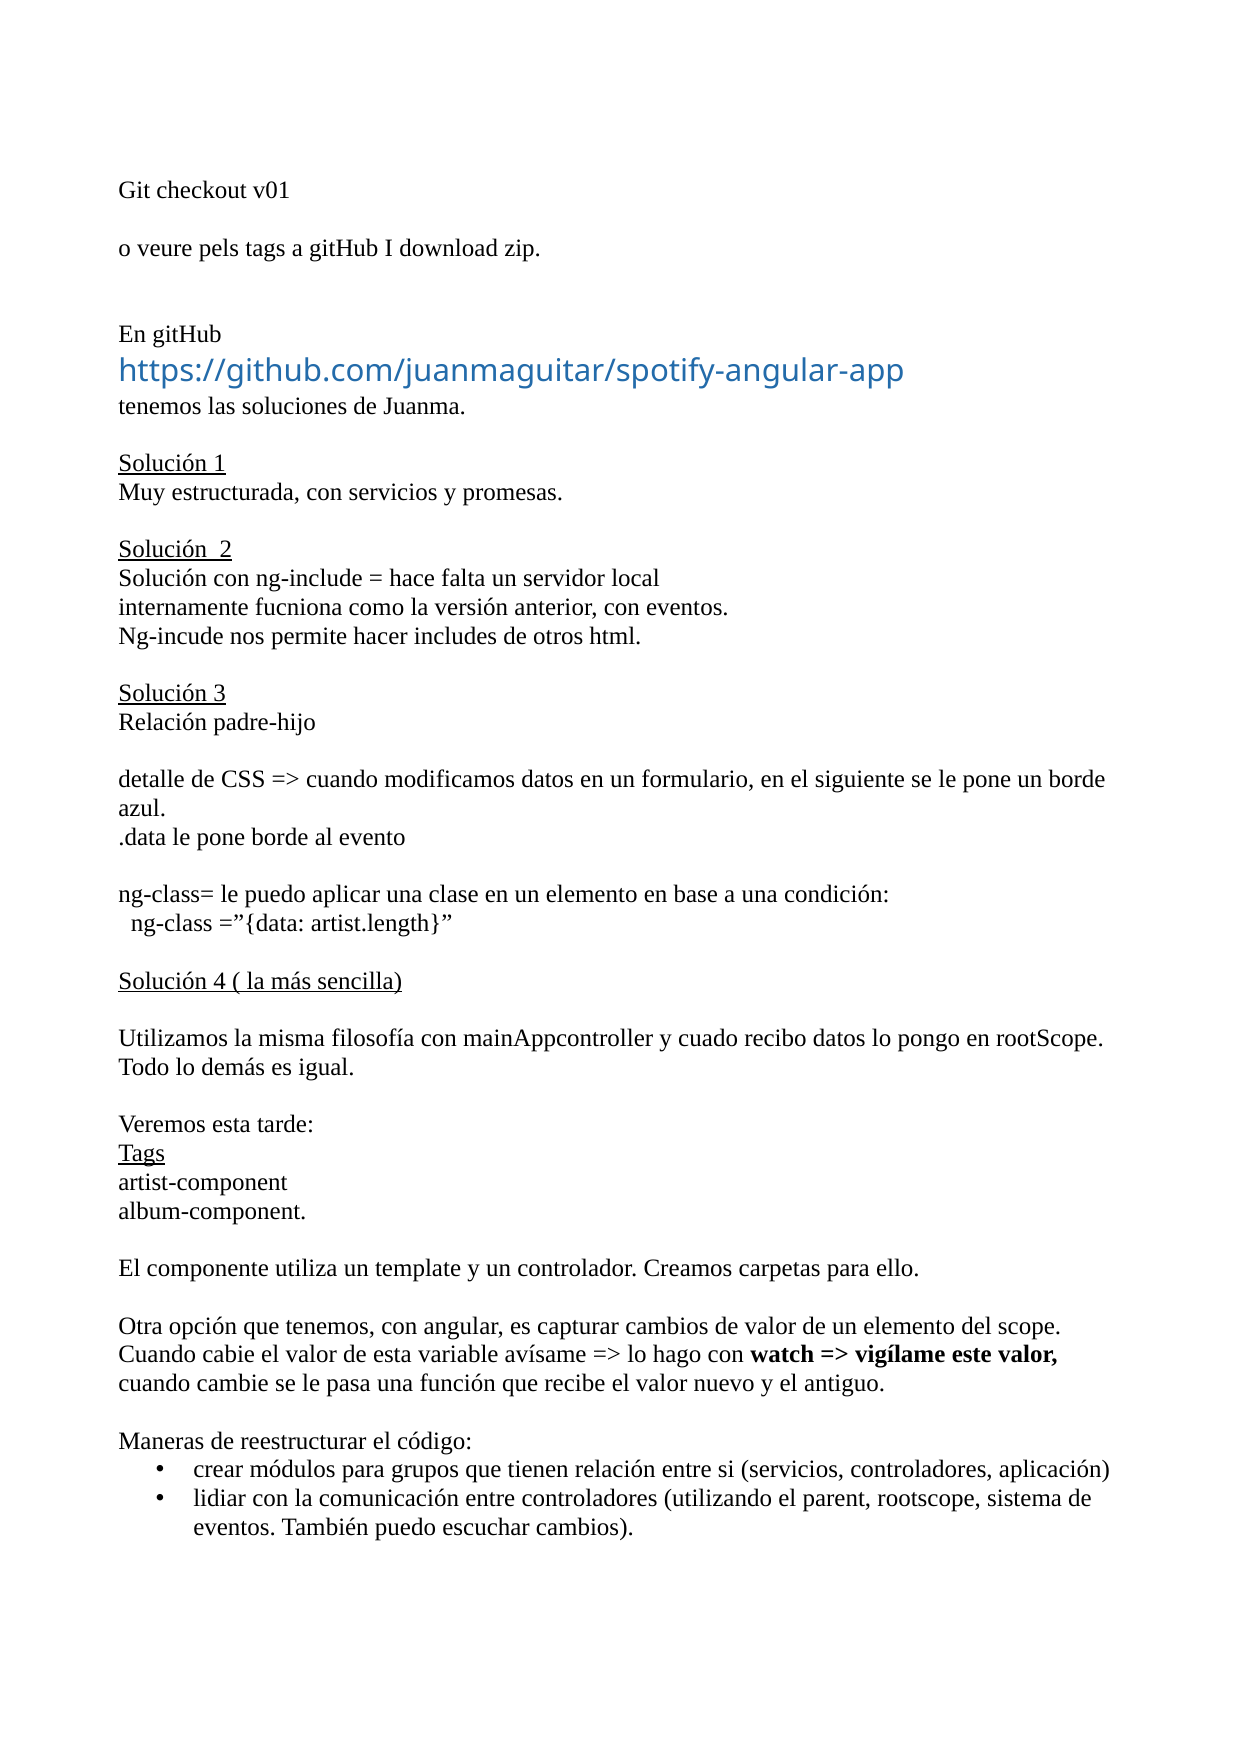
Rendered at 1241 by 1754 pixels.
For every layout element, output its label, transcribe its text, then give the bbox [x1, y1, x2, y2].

text Solución con ng-include = hace falta un servidor local [118, 563, 1122, 592]
text Muy estructurada, con servicios y promesas. [118, 477, 1122, 506]
text internamente fucniona como la versión anterior, con eventos. [118, 592, 1122, 621]
text Maneras de reestructurar el código: [118, 1426, 1122, 1454]
text Solución 4 ( la más sencilla) [118, 966, 1122, 994]
text Relación padre-hijo [118, 707, 1122, 736]
text ng-class= le puedo aplicar una clase en un elemento en base a una condición: [118, 879, 1122, 908]
text Tags [118, 1138, 1122, 1167]
text Solución 1 [118, 448, 1122, 477]
text album-component. [118, 1196, 1122, 1224]
list lidiar con la comunicación entre controladores (utilizando el parent, rootscope, sistema de eventos. También puedo escuchar cambios). [156, 1483, 1122, 1541]
text Todo lo demás es igual. [118, 1052, 1122, 1081]
text Ng-incude nos permite hacer includes de otros html. [118, 621, 1122, 649]
text detalle de CSS => cuando modificamos datos en un formulario, en el siguiente se le pone un borde azul. [118, 764, 1122, 822]
text El componente utiliza un template y un controlador. Creamos carpetas para ello. [118, 1253, 1122, 1282]
text .data le pone borde al evento [118, 822, 1122, 851]
text Solución 2 [118, 534, 1122, 563]
text o veure pels tags a gitHub I download zip. [118, 233, 1122, 262]
text Solución 3 [118, 678, 1122, 707]
text https://github.com/juanmaguitar/spotify-angular-app [118, 348, 1122, 391]
text Git checkout v01 [118, 176, 1122, 204]
text Utilizamos la misma filosofía con mainAppcontroller y cuado recibo datos lo pongo en rootScope. [118, 1023, 1122, 1052]
text Otra opción que tenemos, con angular, es capturar cambios de valor de un elemento del scope. Cuando cabie el valor de esta variable avísame => lo hago con watch => vigílame este valor, cuando cambie se le pasa una función que recibe el valor nuevo y el antiguo. [118, 1311, 1122, 1397]
text artist-component [118, 1167, 1122, 1196]
text En gitHub [118, 319, 1122, 348]
text tenemos las soluciones de Juanma. [118, 391, 1122, 419]
list crear módulos para grupos que tienen relación entre si (servicios, controladores, aplicación) [156, 1454, 1122, 1483]
text Veremos esta tarde: [118, 1109, 1122, 1138]
text ng-class =”{data: artist.length}” [118, 908, 1122, 937]
